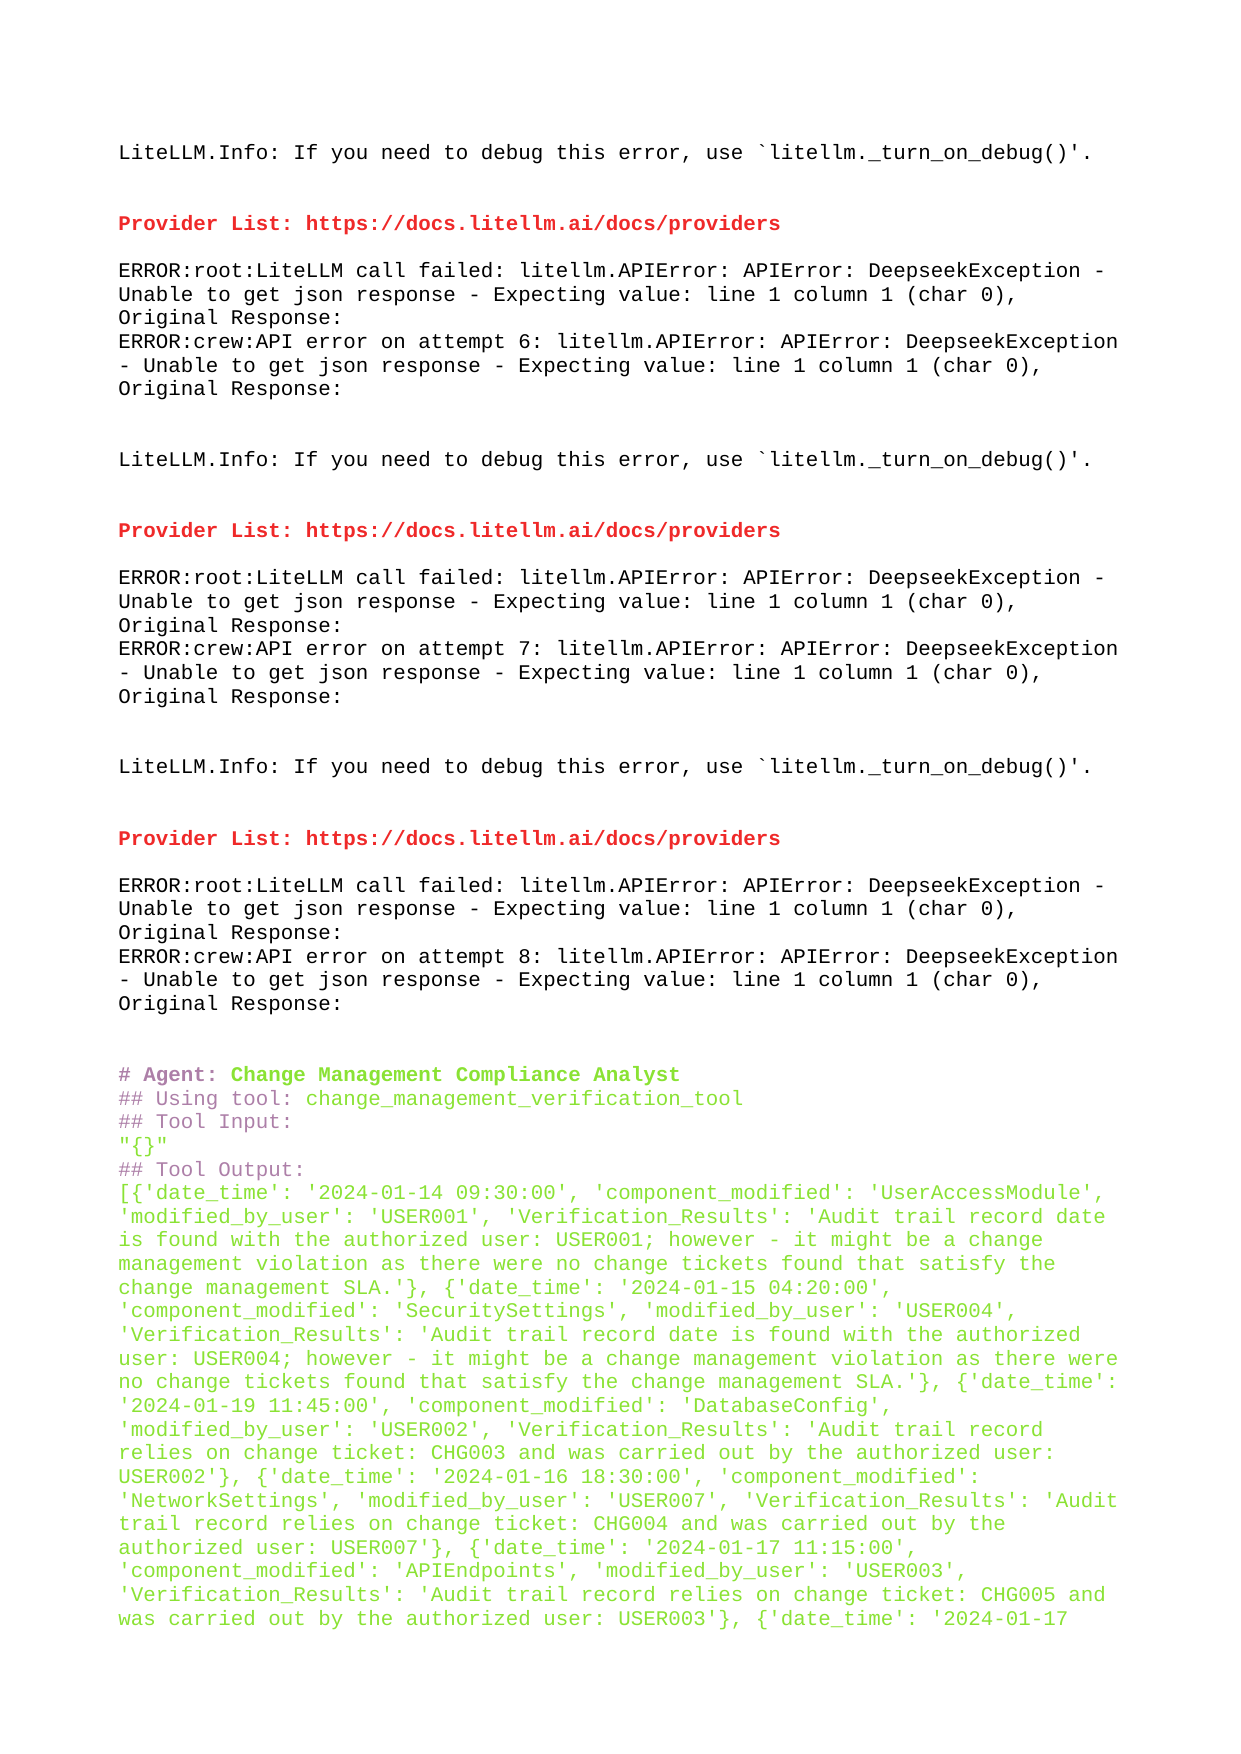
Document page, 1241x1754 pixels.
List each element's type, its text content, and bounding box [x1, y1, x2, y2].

text "{}" [118, 1135, 1122, 1158]
text ERROR:crew:API error on attempt 6: litellm.APIError: APIError: DeepseekException - Unable to get json response - Expecting value: line 1 column 1 (char 0), Original Response: [118, 331, 1122, 402]
text [{'date_time': '2024-01-14 09:30:00', 'component_modified': 'UserAccessModule', 'modified_by_user': 'USER001', 'Verification_Results': 'Audit trail record date is found with the authorized user: USER001; however - it might be a change management violation as there were no change tickets found that satisfy the change management SLA.'}, {'date_time': '2024-01-15 04:20:00', 'component_modified': 'SecuritySettings', 'modified_by_user': 'USER004', 'Verification_Results': 'Audit trail record date is found with the authorized user: USER004; however - it might be a change management violation as there were no change tickets found that satisfy the change management SLA.'}, {'date_time': '2024-01-19 11:45:00', 'component_modified': 'DatabaseConfig', 'modified_by_user': 'USER002', 'Verification_Results': 'Audit trail record relies on change ticket: CHG003 and was carried out by the authorized user: USER002'}, {'date_time': '2024-01-16 18:30:00', 'component_modified': 'NetworkSettings', 'modified_by_user': 'USER007', 'Verification_Results': 'Audit trail record relies on change ticket: CHG004 and was carried out by the authorized user: USER007'}, {'date_time': '2024-01-17 11:15:00', 'component_modified': 'APIEndpoints', 'modified_by_user': 'USER003', 'Verification_Results': 'Audit trail record relies on change ticket: CHG005 and was carried out by the authorized user: USER003'}, {'date_time': '2024-01-17 [118, 1182, 1122, 1631]
text ERROR:root:LiteLLM call failed: litellm.APIError: APIError: DeepseekException - Unable to get json response - Expecting value: line 1 column 1 (char 0), Original Response: [118, 567, 1122, 638]
text ERROR:crew:API error on attempt 8: litellm.APIError: APIError: DeepseekException - Unable to get json response - Expecting value: line 1 column 1 (char 0), Original Response: [118, 946, 1122, 1017]
text ERROR:crew:API error on attempt 7: litellm.APIError: APIError: DeepseekException - Unable to get json response - Expecting value: line 1 column 1 (char 0), Original Response: [118, 638, 1122, 709]
text ## Tool Output: [118, 1158, 1122, 1182]
text ## Tool Input: [118, 1111, 1122, 1135]
text ERROR:root:LiteLLM call failed: litellm.APIError: APIError: DeepseekException - Unable to get json response - Expecting value: line 1 column 1 (char 0), Original Response: [118, 875, 1122, 946]
text ERROR:root:LiteLLM call failed: litellm.APIError: APIError: DeepseekException - Unable to get json response - Expecting value: line 1 column 1 (char 0), Original Response: [118, 260, 1122, 331]
text Provider List: https://docs.litellm.ai/docs/providers [118, 520, 1122, 544]
text Provider List: https://docs.litellm.ai/docs/providers [118, 213, 1122, 236]
text # Agent: Change Management Compliance Analyst [118, 1064, 1122, 1088]
text Provider List: https://docs.litellm.ai/docs/providers [118, 827, 1122, 851]
text LiteLLM.Info: If you need to debug this error, use `litellm._turn_on_debug()'. [118, 142, 1122, 165]
text ## Using tool: change_management_verification_tool [118, 1088, 1122, 1111]
text LiteLLM.Info: If you need to debug this error, use `litellm._turn_on_debug()'. [118, 449, 1122, 473]
text LiteLLM.Info: If you need to debug this error, use `litellm._turn_on_debug()'. [118, 757, 1122, 780]
